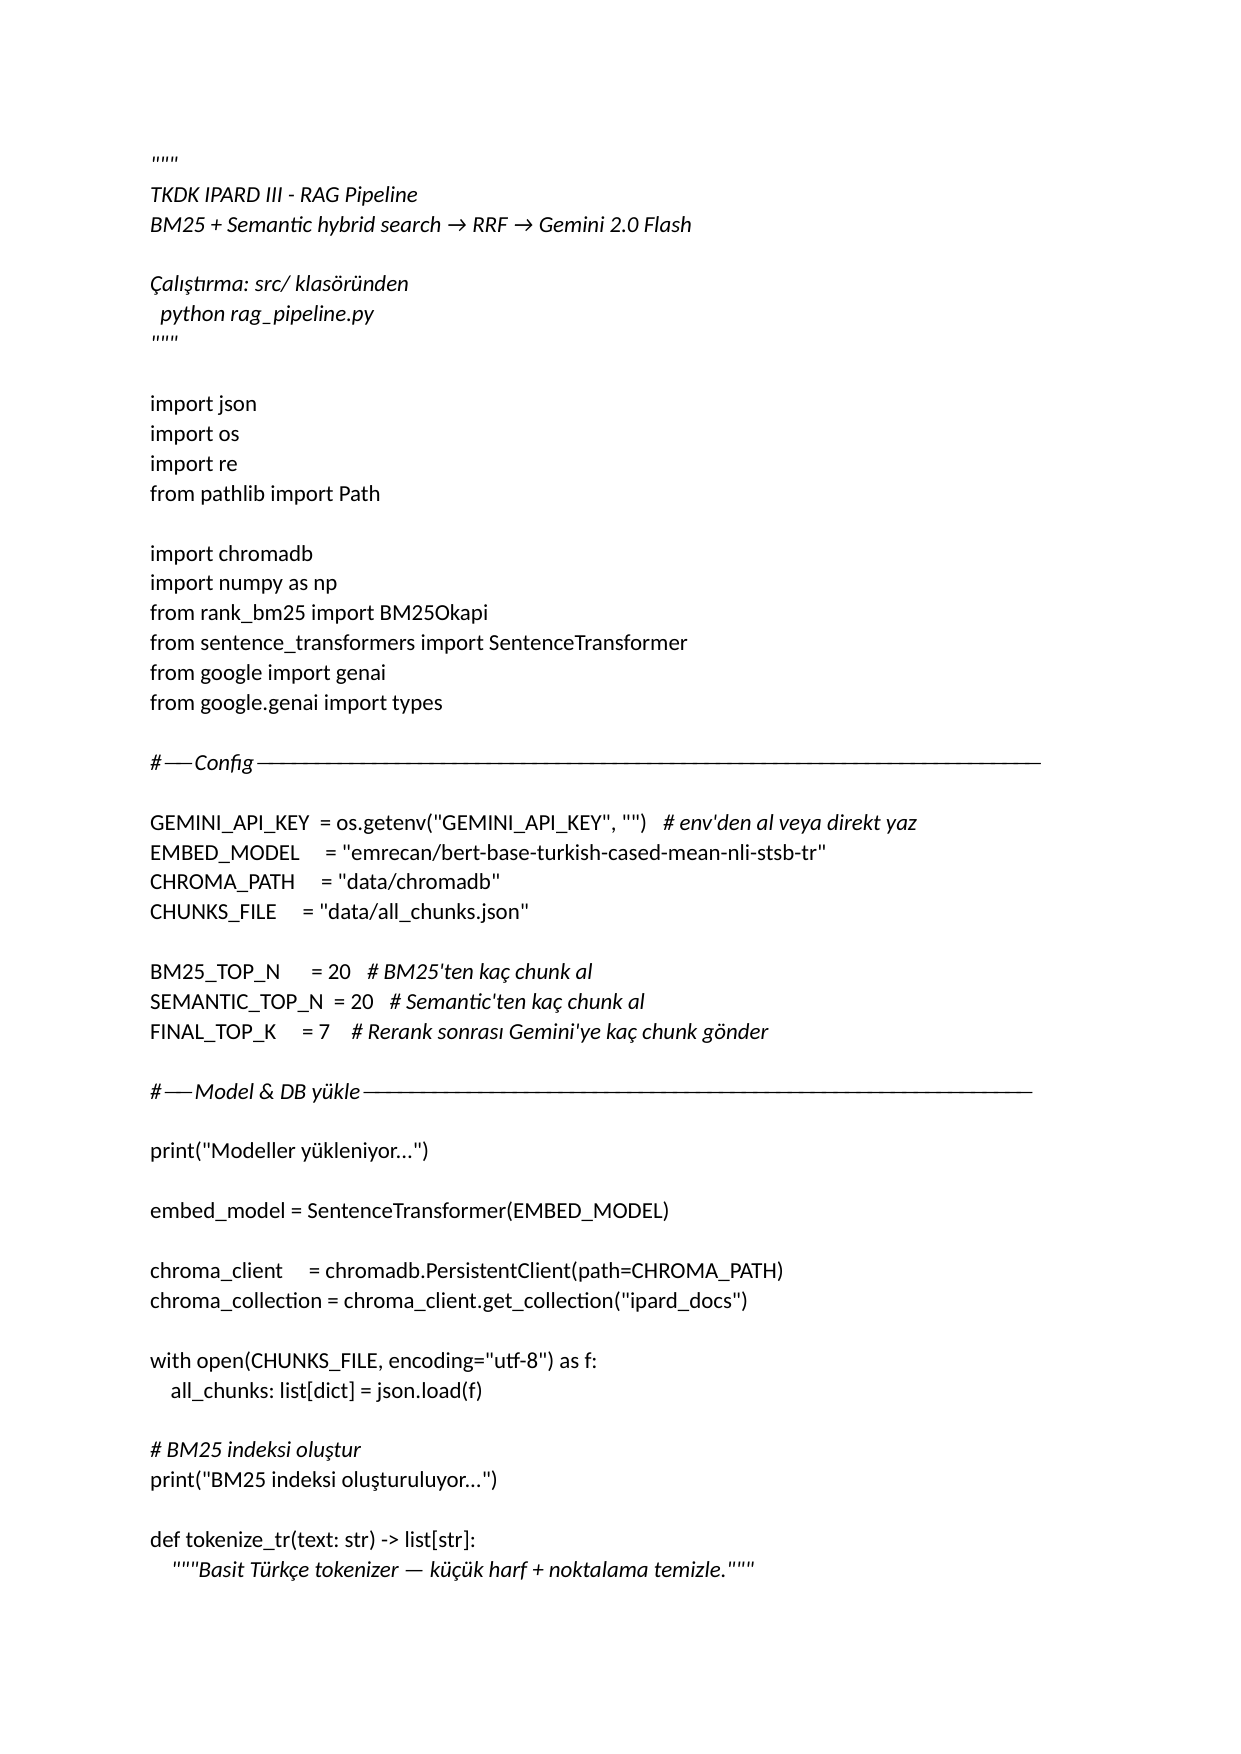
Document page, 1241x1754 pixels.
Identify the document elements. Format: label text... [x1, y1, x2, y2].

text """ TKDK IPARD III - RAG Pipeline BM25 + Semantic hybrid search → RRF → Gemini 2.0 Flash Çalıştırma: src/ klasöründen python rag_pipeline.py """ import json import os import re from pathlib import Path import chromadb import numpy as np from rank_bm25 import BM25Okapi from sentence_transformers import SentenceTransformer from google import genai from google.genai import types # ── Config ──────────────────────────────────────────────────────────────────── GEMINI_API_KEY = os.getenv("GEMINI_API_KEY", "") # env'den al veya direkt yaz EMBED_MODEL = "emrecan/bert-base-turkish-cased-mean-nli-stsb-tr" CHROMA_PATH = "data/chromadb" CHUNKS_FILE = "data/all_chunks.json" BM25_TOP_N = 20 # BM25'ten kaç chunk al SEMANTIC_TOP_N = 20 # Semantic'ten kaç chunk al FINAL_TOP_K = 7 # Rerank sonrası Gemini'ye kaç chunk gönder # ── Model & DB yükle ────────────────────────────────────────────────────────── print("Modeller yükleniyor...") embed_model = SentenceTransformer(EMBED_MODEL) chroma_client = chromadb.PersistentClient(path=CHROMA_PATH) chroma_collection = chroma_client.get_collection("ipard_docs") with open(CHUNKS_FILE, encoding="utf-8") as f: all_chunks: list[dict] = json.load(f) # BM25 indeksi oluştur print("BM25 indeksi oluşturuluyor...") def tokenize_tr(text: str) -> list[str]: """Basit Türkçe tokenizer — küçük harf + noktalama temizle.""" [150, 150, 1090, 1583]
